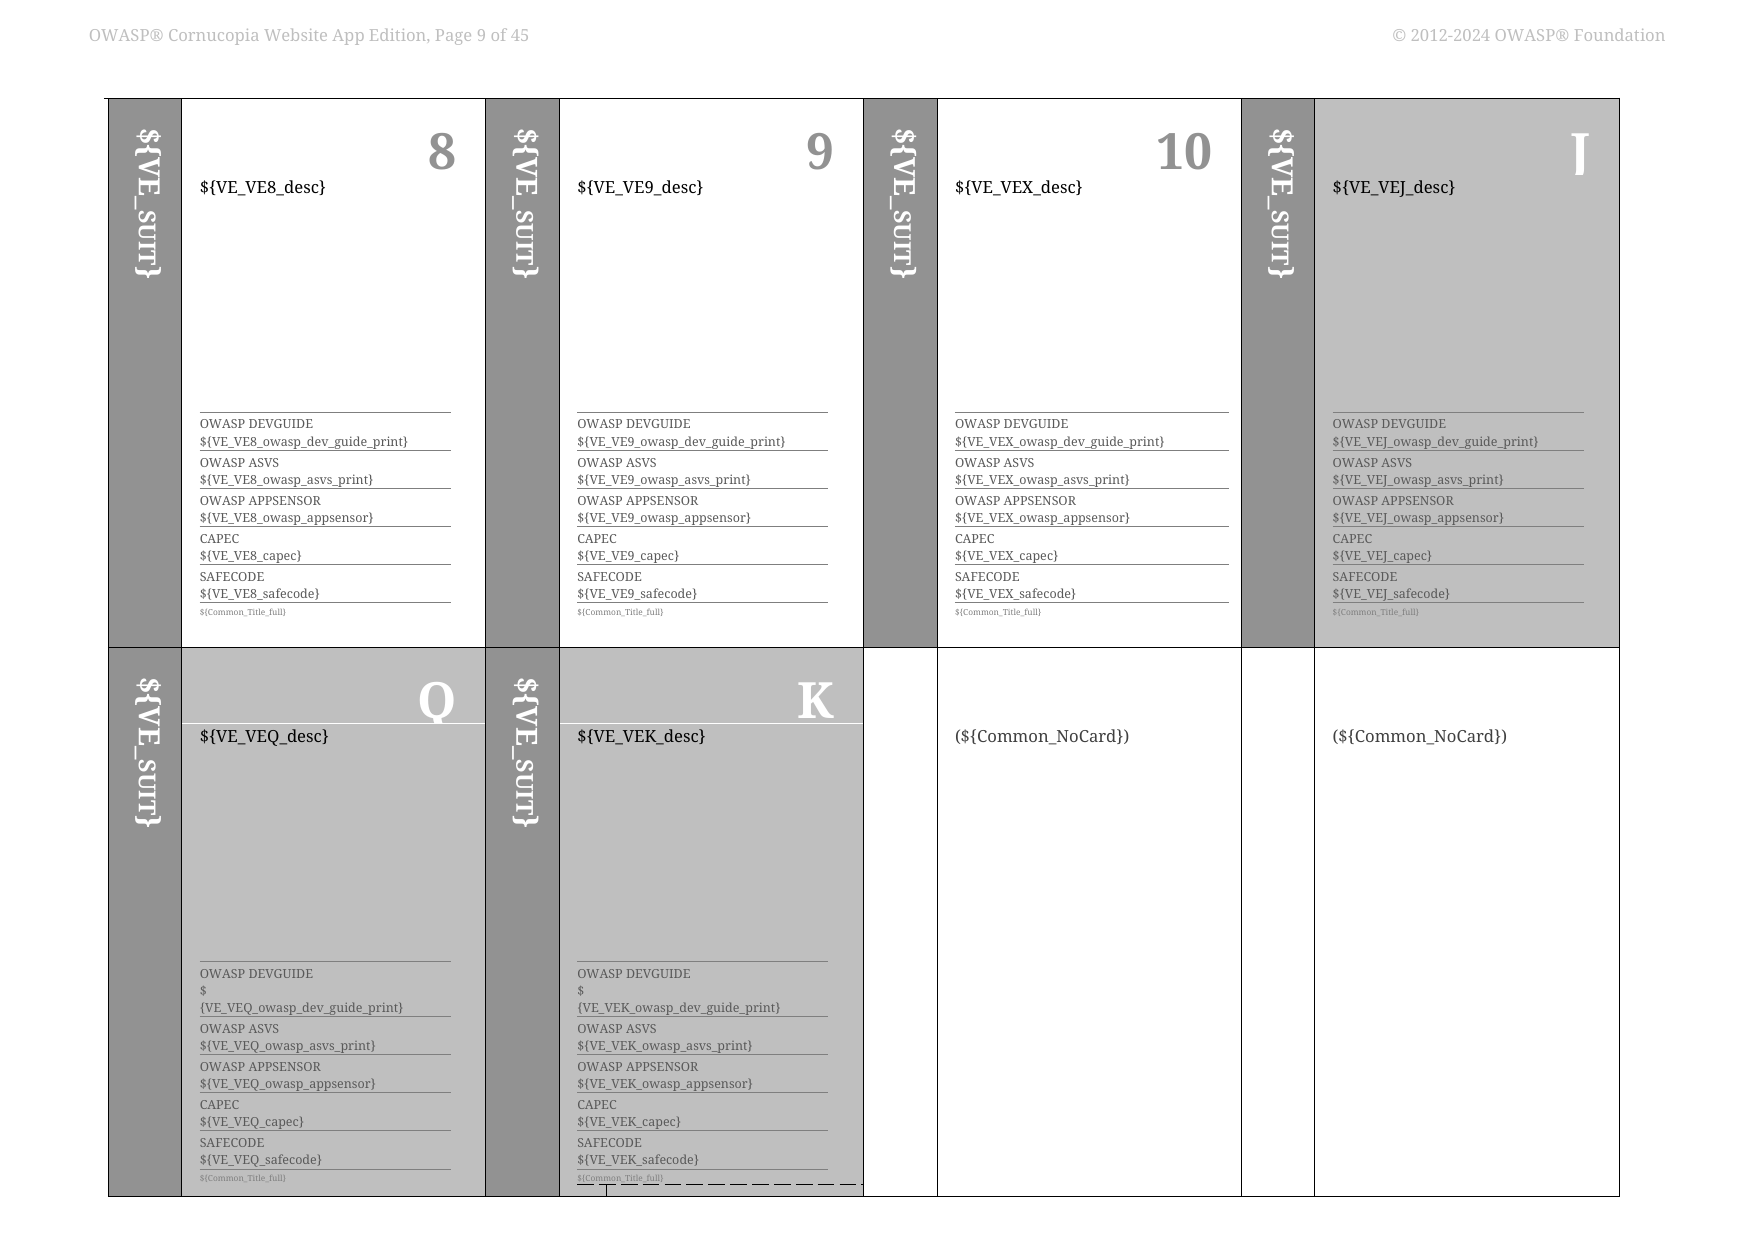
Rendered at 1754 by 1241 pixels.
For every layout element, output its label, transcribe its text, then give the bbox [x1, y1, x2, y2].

table_cell CAPEC ${VE_VE9_capec} [577, 527, 828, 564]
table_cell OWASP ASVS ${VE_VE9_owasp_asvs_print} [577, 451, 828, 488]
table_cell ${Common_Title_full} [200, 1170, 451, 1184]
table_cell SAFECODE ${VE_VEX_safecode} [955, 565, 1229, 602]
table_cell (${Common_NoCard}) [1315, 724, 1619, 960]
table_cell SAFECODE ${VE_VEK_safecode} [577, 1131, 828, 1168]
table_cell ${Common_Title_full} [200, 603, 451, 617]
table_cell OWASP APPSENSOR ${VE_VEK_owasp_appsensor} [577, 1055, 828, 1092]
table_header [577, 1184, 606, 1196]
table_header J [1315, 99, 1619, 174]
table_header ${VE_suit} [864, 99, 937, 647]
table_cell (${Common_NoCard}) [938, 724, 1241, 960]
table_cell CAPEC ${VE_VEX_capec} [955, 527, 1229, 564]
table_cell [938, 648, 1241, 723]
table_cell [864, 648, 937, 1196]
table_cell [560, 411, 863, 647]
table_cell CAPEC ${VE_VEQ_capec} [200, 1093, 451, 1130]
table_cell OWASP APPSENSOR ${VE_VEX_owasp_appsensor} [955, 489, 1229, 526]
table_header 9 [560, 99, 863, 174]
table_header ${VE_suit} [486, 99, 559, 647]
table_cell OWASP APPSENSOR ${VE_VEQ_owasp_appsensor} [200, 1055, 451, 1092]
table_header [104, 99, 108, 1196]
table_cell [1315, 648, 1619, 723]
table_header ${VE_suit} [109, 99, 181, 647]
table_cell ${Common_Title_full} [955, 603, 1229, 617]
table_header OWASP DEVGUIDE ${VE_VE8_owasp_dev_guide_print} [200, 413, 451, 450]
table_cell OWASP ASVS ${VE_VEK_owasp_asvs_print} [577, 1017, 828, 1054]
table_header OWASP DEVGUIDE ${VE_VEK_owasp_dev_guide_print} [577, 962, 828, 1016]
table_header OWASP DEVGUIDE ${VE_VEQ_owasp_dev_guide_print} [200, 962, 451, 1016]
table_cell [182, 411, 485, 647]
table_cell SAFECODE ${VE_VEQ_safecode} [200, 1131, 451, 1168]
table_header OWASP DEVGUIDE ${VE_VEX_owasp_dev_guide_print} [955, 413, 1229, 450]
table_cell SAFECODE ${VE_VE8_safecode} [200, 565, 451, 602]
table_cell ${Common_Title_full} [577, 1170, 828, 1184]
table_cell ${VE_VEK_desc} [560, 724, 863, 960]
table_cell OWASP ASVS ${VE_VEJ_owasp_asvs_print} [1333, 451, 1583, 488]
table_cell Q [182, 648, 485, 723]
table_header 8 [182, 99, 485, 174]
table_cell ${VE_VEJ_desc} [1315, 174, 1619, 411]
table_cell SAFECODE ${VE_VE9_safecode} [577, 565, 828, 602]
table_cell SAFECODE ${VE_VEJ_safecode} [1333, 565, 1583, 602]
table_cell ${VE_VEX_desc} [938, 174, 1241, 411]
table_cell [1315, 960, 1619, 1196]
table_cell ${Common_Title_full} [1333, 603, 1583, 617]
table_cell OWASP APPSENSOR ${VE_VE9_owasp_appsensor} [577, 489, 828, 526]
table_cell ${VE_suit} [109, 648, 181, 1196]
table_cell CAPEC ${VE_VEJ_capec} [1333, 527, 1583, 564]
table_cell ${Common_Title_full} [577, 603, 828, 617]
table_cell OWASP ASVS ${VE_VEQ_owasp_asvs_print} [200, 1017, 451, 1054]
table_header 10 [938, 99, 1241, 174]
table_cell [938, 411, 1241, 647]
table_header OWASP DEVGUIDE ${VE_VE9_owasp_dev_guide_print} [577, 413, 828, 450]
table_cell OWASP APPSENSOR ${VE_VE8_owasp_appsensor} [200, 489, 451, 526]
table_cell ${VE_suit} [486, 648, 559, 1196]
table_cell [182, 960, 485, 1196]
table_cell ${VE_VE9_desc} [560, 174, 863, 411]
table_cell K [560, 648, 863, 723]
table_header OWASP DEVGUIDE ${VE_VEJ_owasp_dev_guide_print} [1333, 413, 1583, 450]
table_cell OWASP ASVS ${VE_VEX_owasp_asvs_print} [955, 451, 1229, 488]
table_header [607, 1184, 863, 1196]
table_cell [1315, 411, 1619, 647]
table_cell CAPEC ${VE_VE8_capec} [200, 527, 451, 564]
table_cell OWASP ASVS ${VE_VE8_owasp_asvs_print} [200, 451, 451, 488]
table_cell CAPEC ${VE_VEK_capec} [577, 1093, 828, 1130]
table_cell [1242, 648, 1314, 1196]
table_cell ${VE_VEQ_desc} [182, 724, 485, 960]
table_cell OWASP APPSENSOR ${VE_VEJ_owasp_appsensor} [1333, 489, 1583, 526]
table_header ${VE_suit} [1242, 99, 1314, 647]
table_cell [560, 960, 863, 1196]
table_cell ${VE_VE8_desc} [182, 174, 485, 411]
table_cell [938, 960, 1241, 1196]
